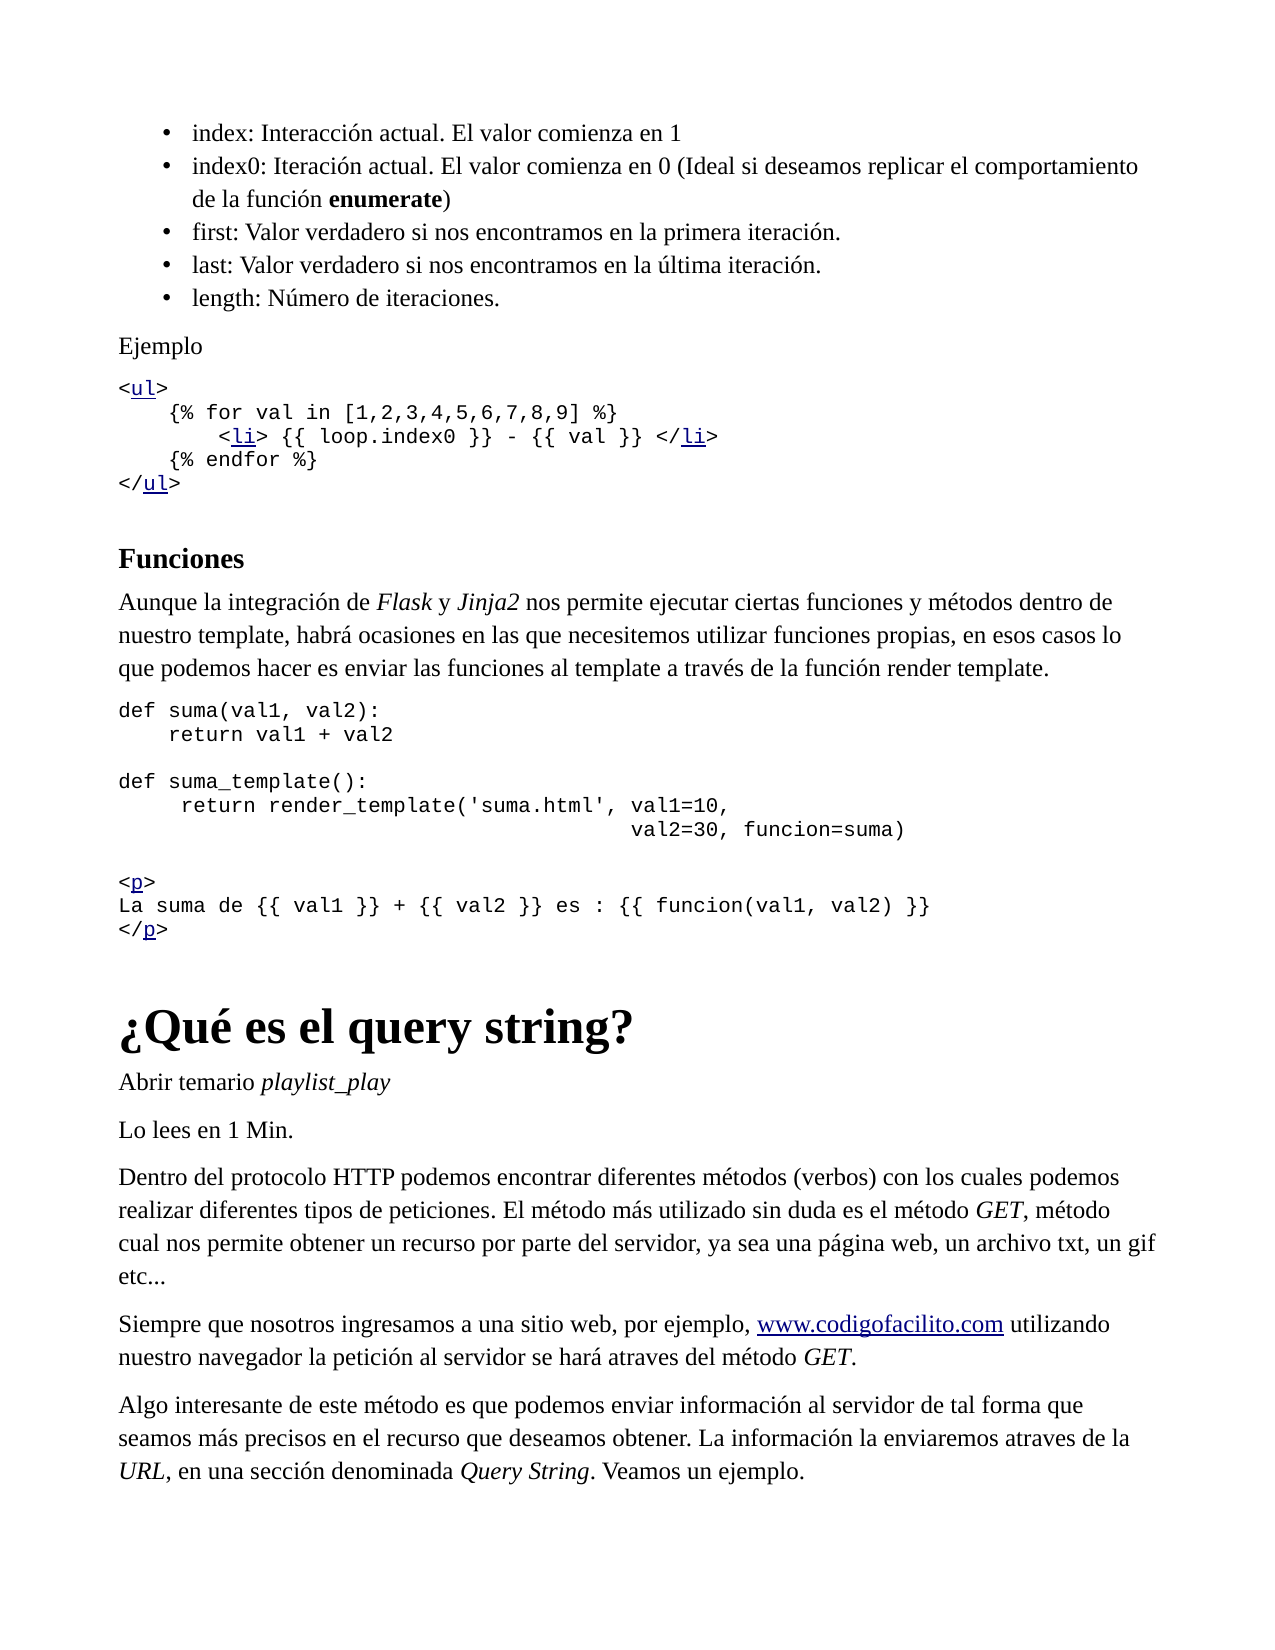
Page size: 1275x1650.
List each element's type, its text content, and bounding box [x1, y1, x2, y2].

text return val1 + val2 [118, 724, 1157, 748]
text <ul> [118, 378, 1157, 402]
text val2=30, funcion=suma) [118, 819, 1157, 842]
text {% for val in [1,2,3,4,5,6,7,8,9] %} [118, 402, 1157, 426]
text <p> [118, 872, 1157, 895]
list length: Número de iteraciones. [162, 283, 1157, 312]
text Ejemplo [118, 331, 1157, 359]
text {% endfor %} [118, 449, 1157, 473]
text return render_template('suma.html', val1=10, [118, 795, 1157, 819]
list first: Valor verdadero si nos encontramos en la primera iteración. [162, 217, 1157, 246]
text Aunque la integración de Flask y Jinja2 nos permite ejecutar ciertas funciones y métodos dentro de nuestro template, habrá ocasiones en las que necesitemos utilizar funciones propias, en esos casos lo que podemos hacer es enviar las funciones al template a través de la función render template. [118, 587, 1157, 682]
text La suma de {{ val1 }} + {{ val2 }} es : {{ funcion(val1, val2) }} [118, 895, 1157, 919]
subtitle Funciones [118, 541, 1157, 574]
subtitle ¿Qué es el query string? [118, 997, 1157, 1055]
text </p> [118, 919, 1157, 943]
text <li> {{ loop.index0 }} - {{ val }} </li> [118, 426, 1157, 449]
text </ul> [118, 473, 1157, 497]
list last: Valor verdadero si nos encontramos en la última iteración. [162, 250, 1157, 279]
text Lo lees en 1 Min. [118, 1115, 1157, 1143]
text Siempre que nosotros ingresamos a una sitio web, por ejemplo, www.codigofacilito.com utilizando nuestro navegador la petición al servidor se hará atraves del método GET. [118, 1309, 1157, 1371]
text def suma_template(): [118, 771, 1157, 795]
list index0: Iteración actual. El valor comienza en 0 (Ideal si deseamos replicar el comportamiento de la función enumerate) [162, 151, 1157, 213]
text Algo interesante de este método es que podemos enviar información al servidor de tal forma que seamos más precisos en el recurso que deseamos obtener. La información la enviaremos atraves de la URL, en una sección denominada Query String. Veamos un ejemplo. [118, 1390, 1157, 1484]
text def suma(val1, val2): [118, 700, 1157, 724]
list index: Interacción actual. El valor comienza en 1 [162, 118, 1157, 147]
text Abrir temario playlist_play [118, 1067, 1157, 1096]
text Dentro del protocolo HTTP podemos encontrar diferentes métodos (verbos) con los cuales podemos realizar diferentes tipos de peticiones. El método más utilizado sin duda es el método GET, método cual nos permite obtener un recurso por parte del servidor, ya sea una página web, un archivo txt, un gif etc... [118, 1162, 1157, 1290]
